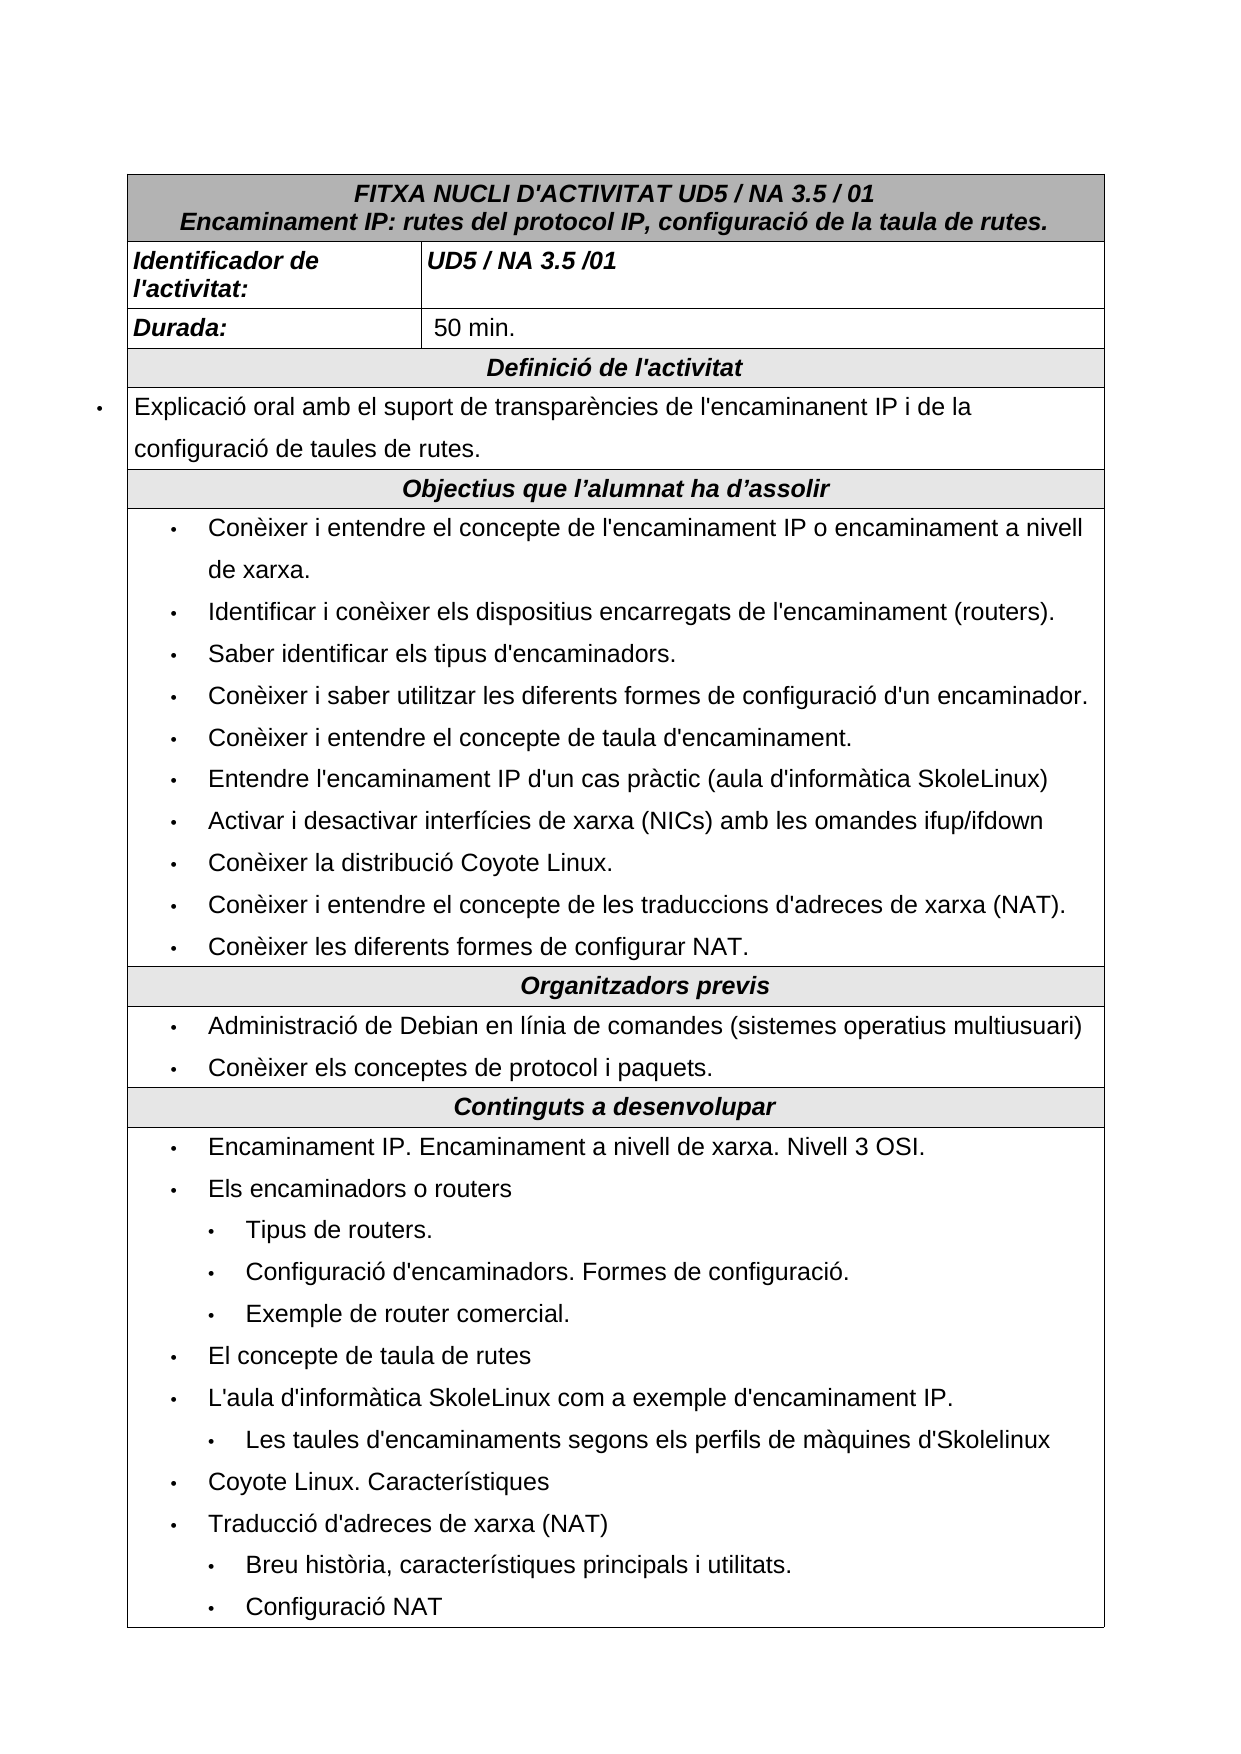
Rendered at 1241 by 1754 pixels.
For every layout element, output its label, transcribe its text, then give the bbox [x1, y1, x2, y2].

table_cell Continguts a desenvolupar [128, 1088, 1104, 1127]
table_cell 50 min. [422, 309, 1104, 348]
table_cell Organitzadors previs [128, 967, 1104, 1006]
table_cell Administració de Debian en línia de comandes (sistemes operatius multiusuari) Conèixer els conceptes de protocol i paquets. [128, 1007, 1104, 1087]
table_cell Durada: [128, 309, 421, 348]
table_cell Definició de l'activitat [128, 349, 1104, 387]
table_cell Explicació oral amb el suport de transparències de l'encaminanent IP i de la configuració de taules de rutes. [128, 388, 1104, 469]
table_cell UD5 / NA 3.5 /01 [422, 242, 1104, 308]
table_cell Encaminament IP. Encaminament a nivell de xarxa. Nivell 3 OSI. Els encaminadors o routers Tipus de routers. Configuració d'encaminadors. Formes de configuració. Exemple de router comercial. El concepte de taula de rutes L'aula d'informàtica SkoleLinux com a exemple d'encaminament IP. Les taules d'encaminaments segons els perfils de màquines d'Skolelinux Coyote Linux. Característiques Traducció d'adreces de xarxa (NAT) Breu història, característiques principals i utilitats. Configuració NAT iptables Configuració gràfica Video sobre NAT de cisco [128, 1128, 1104, 1627]
table_cell Conèixer i entendre el concepte de l'encaminament IP o encaminament a nivell de xarxa. Identificar i conèixer els dispositius encarregats de l'encaminament (routers). Saber identificar els tipus d'encaminadors. Conèixer i saber utilitzar les diferents formes de configuració d'un encaminador. Conèixer i entendre el concepte de taula d'encaminament. Entendre l'encaminament IP d'un cas pràctic (aula d'informàtica SkoleLinux) Activar i desactivar interfícies de xarxa (NICs) amb les omandes ifup/ifdown Conèixer la distribució Coyote Linux. Conèixer i entendre el concepte de les traduccions d'adreces de xarxa (NAT). Conèixer les diferents formes de configurar NAT. [128, 509, 1104, 966]
table_cell Identificador de l'activitat: [128, 242, 421, 308]
table_header FITXA NUCLI D'ACTIVITAT UD5 / NA 3.5 / 01 Encaminament IP: rutes del protocol IP, configuració de la taula de rutes. [128, 175, 1104, 241]
table_cell Objectius que l’alumnat ha d’assolir [128, 470, 1104, 508]
